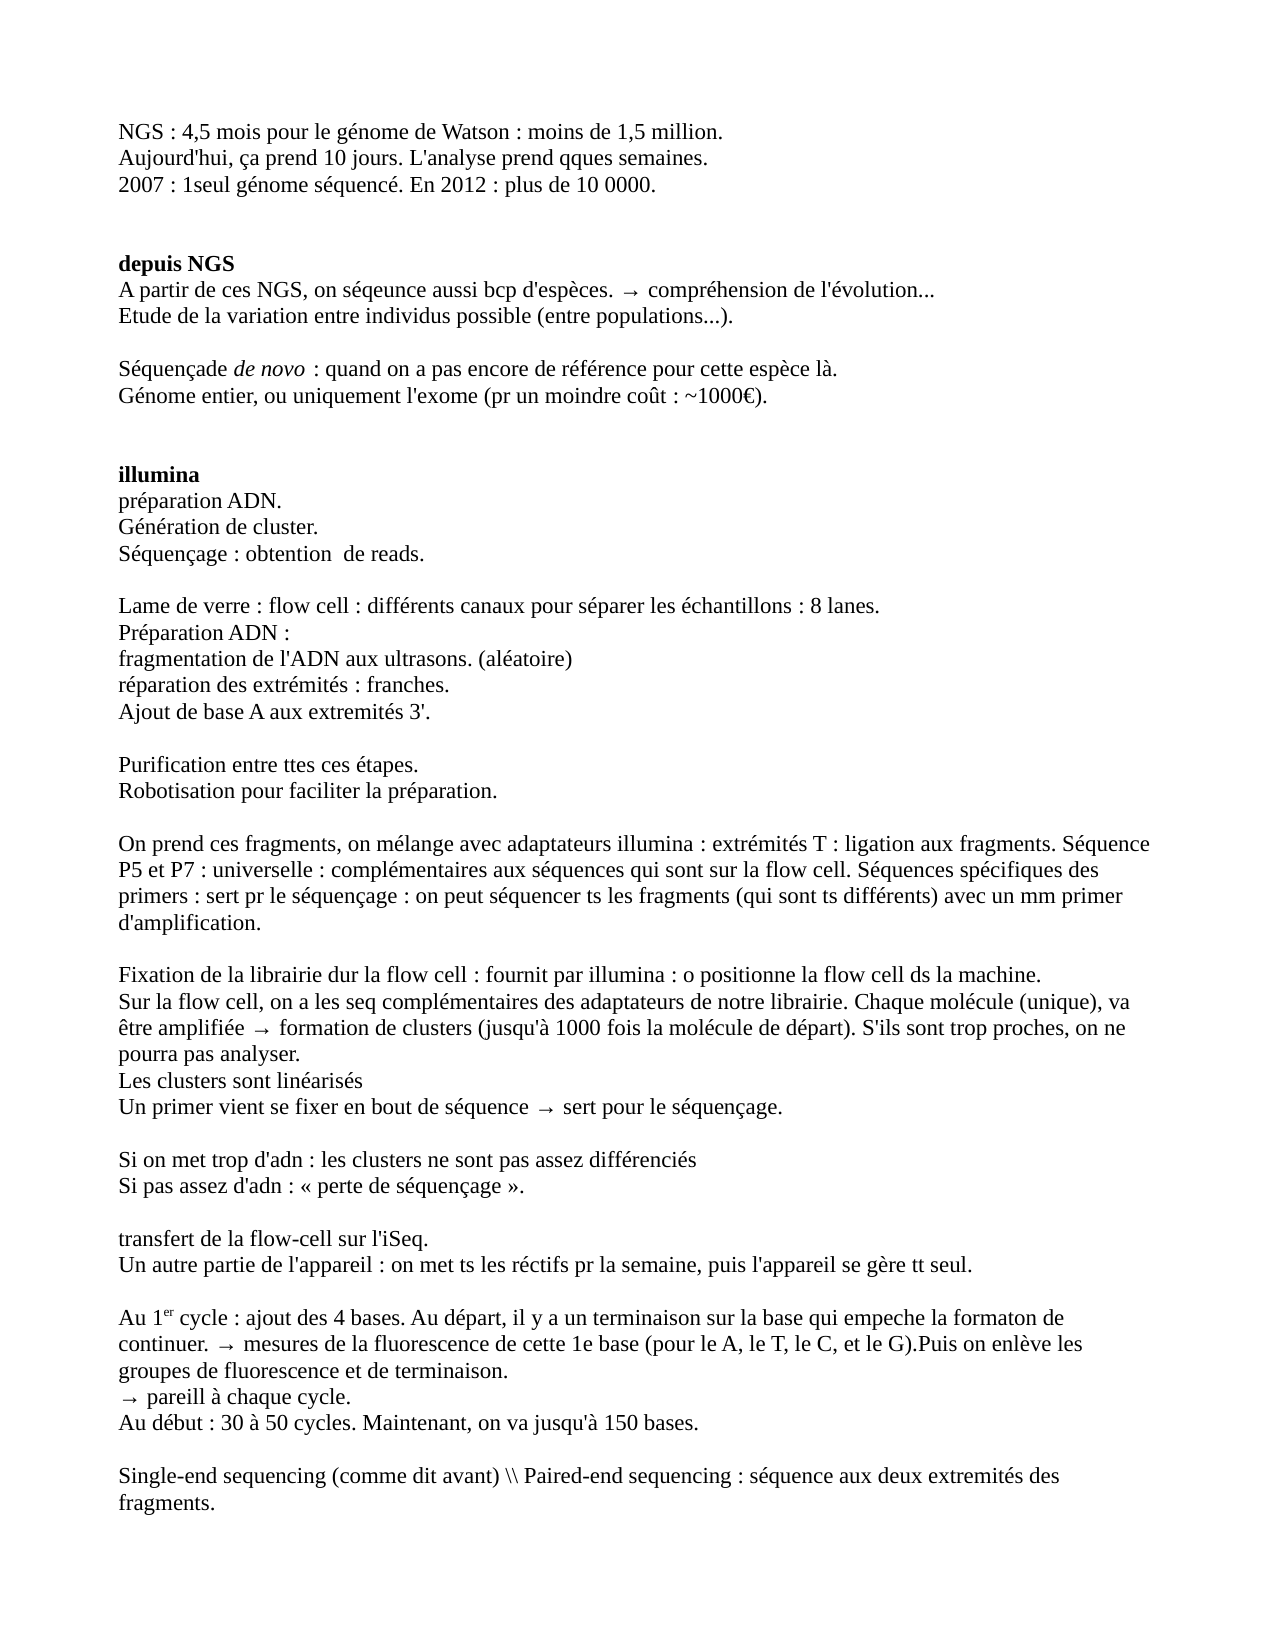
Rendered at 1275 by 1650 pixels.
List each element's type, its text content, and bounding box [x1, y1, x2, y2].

text illumina [118, 461, 1157, 487]
text Si pas assez d'adn : « perte de séquençage ». [118, 1172, 1157, 1199]
text Lame de verre : flow cell : différents canaux pour séparer les échantillons : 8 lanes. [118, 592, 1157, 619]
text Robotisation pour faciliter la préparation. [118, 777, 1157, 803]
text Génération de cluster. [118, 513, 1157, 540]
text Aujourd'hui, ça prend 10 jours. L'analyse prend qques semaines. [118, 144, 1157, 171]
text Un autre partie de l'appareil : on met ts les réctifs pr la semaine, puis l'appareil se gère tt seul. [118, 1251, 1157, 1278]
text NGS : 4,5 mois pour le génome de Watson : moins de 1,5 million. [118, 118, 1157, 144]
text Sur la flow cell, on a les seq complémentaires des adaptateurs de notre librairie. Chaque molécule (unique), va être amplifiée → formation de clusters (jusqu'à 1000 fois la molécule de départ). S'ils sont trop proches, on ne pourra pas analyser. [118, 988, 1157, 1067]
text A partir de ces NGS, on séqeunce aussi bcp d'espèces. → compréhension de l'évolution... [118, 276, 1157, 303]
text réparation des extrémités : franches. [118, 672, 1157, 698]
text Un primer vient se fixer en bout de séquence → sert pour le séquençage. [118, 1093, 1157, 1119]
text Au 1er cycle : ajout des 4 bases. Au départ, il y a un terminaison sur la base qui empeche la formaton de continuer. → mesures de la fluorescence de cette 1e base (pour le A, le T, le C, et le G).Puis on enlève les groupes de fluorescence et de terminaison. [118, 1304, 1157, 1383]
text transfert de la flow-cell sur l'iSeq. [118, 1225, 1157, 1251]
text préparation ADN. [118, 487, 1157, 513]
text 2007 : 1seul génome séquencé. En 2012 : plus de 10 0000. [118, 171, 1157, 197]
text Purification entre ttes ces étapes. [118, 751, 1157, 777]
text Séquençade de novo : quand on a pas encore de référence pour cette espèce là. [118, 355, 1157, 382]
text → pareill à chaque cycle. [118, 1383, 1157, 1409]
text Ajout de base A aux extremités 3'. [118, 698, 1157, 724]
text Génome entier, ou uniquement l'exome (pr un moindre coût : ~1000€). [118, 382, 1157, 408]
text Préparation ADN : [118, 619, 1157, 645]
text Etude de la variation entre individus possible (entre populations...). [118, 303, 1157, 329]
text Fixation de la librairie dur la flow cell : fournit par illumina : o positionne la flow cell ds la machine. [118, 961, 1157, 988]
text Si on met trop d'adn : les clusters ne sont pas assez différenciés [118, 1146, 1157, 1172]
text Single-end sequencing (comme dit avant) \\ Paired-end sequencing : séquence aux deux extremités des fragments. [118, 1462, 1157, 1515]
text fragmentation de l'ADN aux ultrasons. (aléatoire) [118, 645, 1157, 672]
text On prend ces fragments, on mélange avec adaptateurs illumina : extrémités T : ligation aux fragments. Séquence P5 et P7 : universelle : complémentaires aux séquences qui sont sur la flow cell. Séquences spécifiques des primers : sert pr le séquençage : on peut séquencer ts les fragments (qui sont ts différents) avec un mm primer d'amplification. [118, 830, 1157, 935]
text Les clusters sont linéarisés [118, 1067, 1157, 1093]
text Séquençage : obtention de reads. [118, 540, 1157, 566]
text depuis NGS [118, 250, 1157, 276]
text Au début : 30 à 50 cycles. Maintenant, on va jusqu'à 150 bases. [118, 1409, 1157, 1436]
